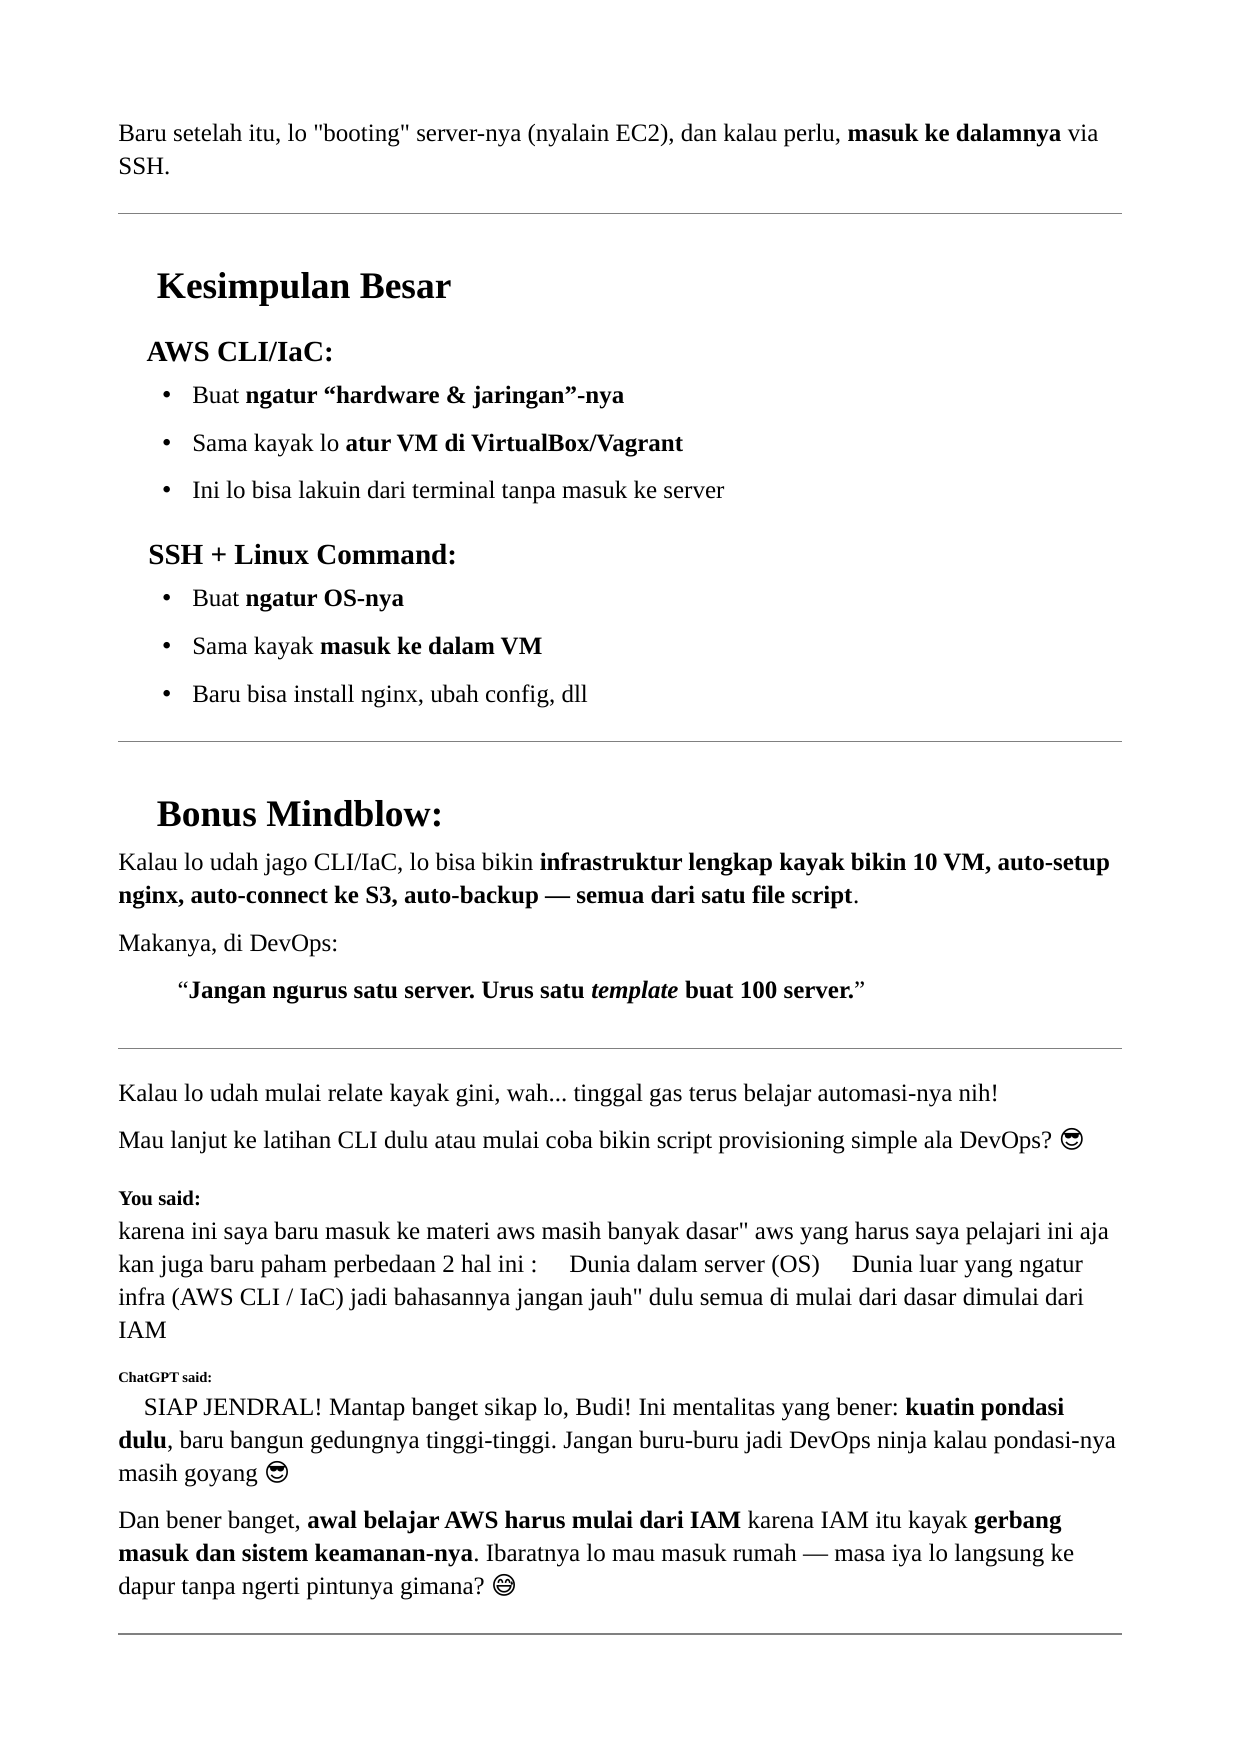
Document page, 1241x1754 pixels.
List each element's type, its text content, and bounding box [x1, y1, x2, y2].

subtitle 🤯 Bonus Mindblow: [118, 791, 1122, 834]
text karena ini saya baru masuk ke materi aws masih banyak dasar" aws yang harus saya pelajari ini aja kan juga baru paham perbedaan 2 hal ini : ✅ Dunia dalam server (OS) ✅ Dunia luar yang ngatur infra (AWS CLI / IaC) jadi bahasannya jangan jauh" dulu semua di mulai dari dasar dimulai dari IAM [118, 1216, 1122, 1344]
subtitle You said: [118, 1186, 1122, 1209]
text Mau lanjut ke latihan CLI dulu atau mulai coba bikin script provisioning simple ala DevOps? 😎 [118, 1125, 1122, 1154]
list Sama kayak masuk ke dalam VM [162, 631, 1122, 660]
list Ini lo bisa lakuin dari terminal tanpa masuk ke server [162, 475, 1122, 504]
text Kalau lo udah mulai relate kayak gini, wah... tinggal gas terus belajar automasi-nya nih! [118, 1078, 1122, 1107]
subtitle ➕ AWS CLI/IaC: [118, 334, 1122, 368]
subtitle ChatGPT said: [118, 1369, 1122, 1386]
text Dan bener banget, awal belajar AWS harus mulai dari IAM karena IAM itu kayak gerbang masuk dan sistem keamanan-nya. Ibaratnya lo mau masuk rumah — masa iya lo langsung ke dapur tanpa ngerti pintunya gimana? 😅 [118, 1505, 1122, 1600]
list Buat ngatur OS-nya [162, 583, 1122, 612]
text Baru setelah itu, lo "booting" server-nya (nyalain EC2), dan kalau perlu, masuk ke dalamnya via SSH. [118, 118, 1122, 180]
subtitle ➕ SSH + Linux Command: [118, 537, 1122, 571]
text Makanya, di DevOps: [118, 928, 1122, 956]
list Sama kayak lo atur VM di VirtualBox/Vagrant [162, 428, 1122, 456]
subtitle 🧩 Kesimpulan Besar [118, 264, 1122, 307]
list Buat ngatur “hardware & jaringan”-nya [162, 380, 1122, 409]
list Baru bisa install nginx, ubah config, dll [162, 679, 1122, 707]
text 💥 SIAP JENDRAL! Mantap banget sikap lo, Budi! Ini mentalitas yang bener: kuatin pondasi dulu, baru bangun gedungnya tinggi-tinggi. Jangan buru-buru jadi DevOps ninja kalau pondasi-nya masih goyang 😎 [118, 1392, 1122, 1487]
text “Jangan ngurus satu server. Urus satu template buat 100 server.” [177, 975, 1063, 1004]
text Kalau lo udah jago CLI/IaC, lo bisa bikin infrastruktur lengkap kayak bikin 10 VM, auto-setup nginx, auto-connect ke S3, auto-backup — semua dari satu file script. [118, 847, 1122, 909]
